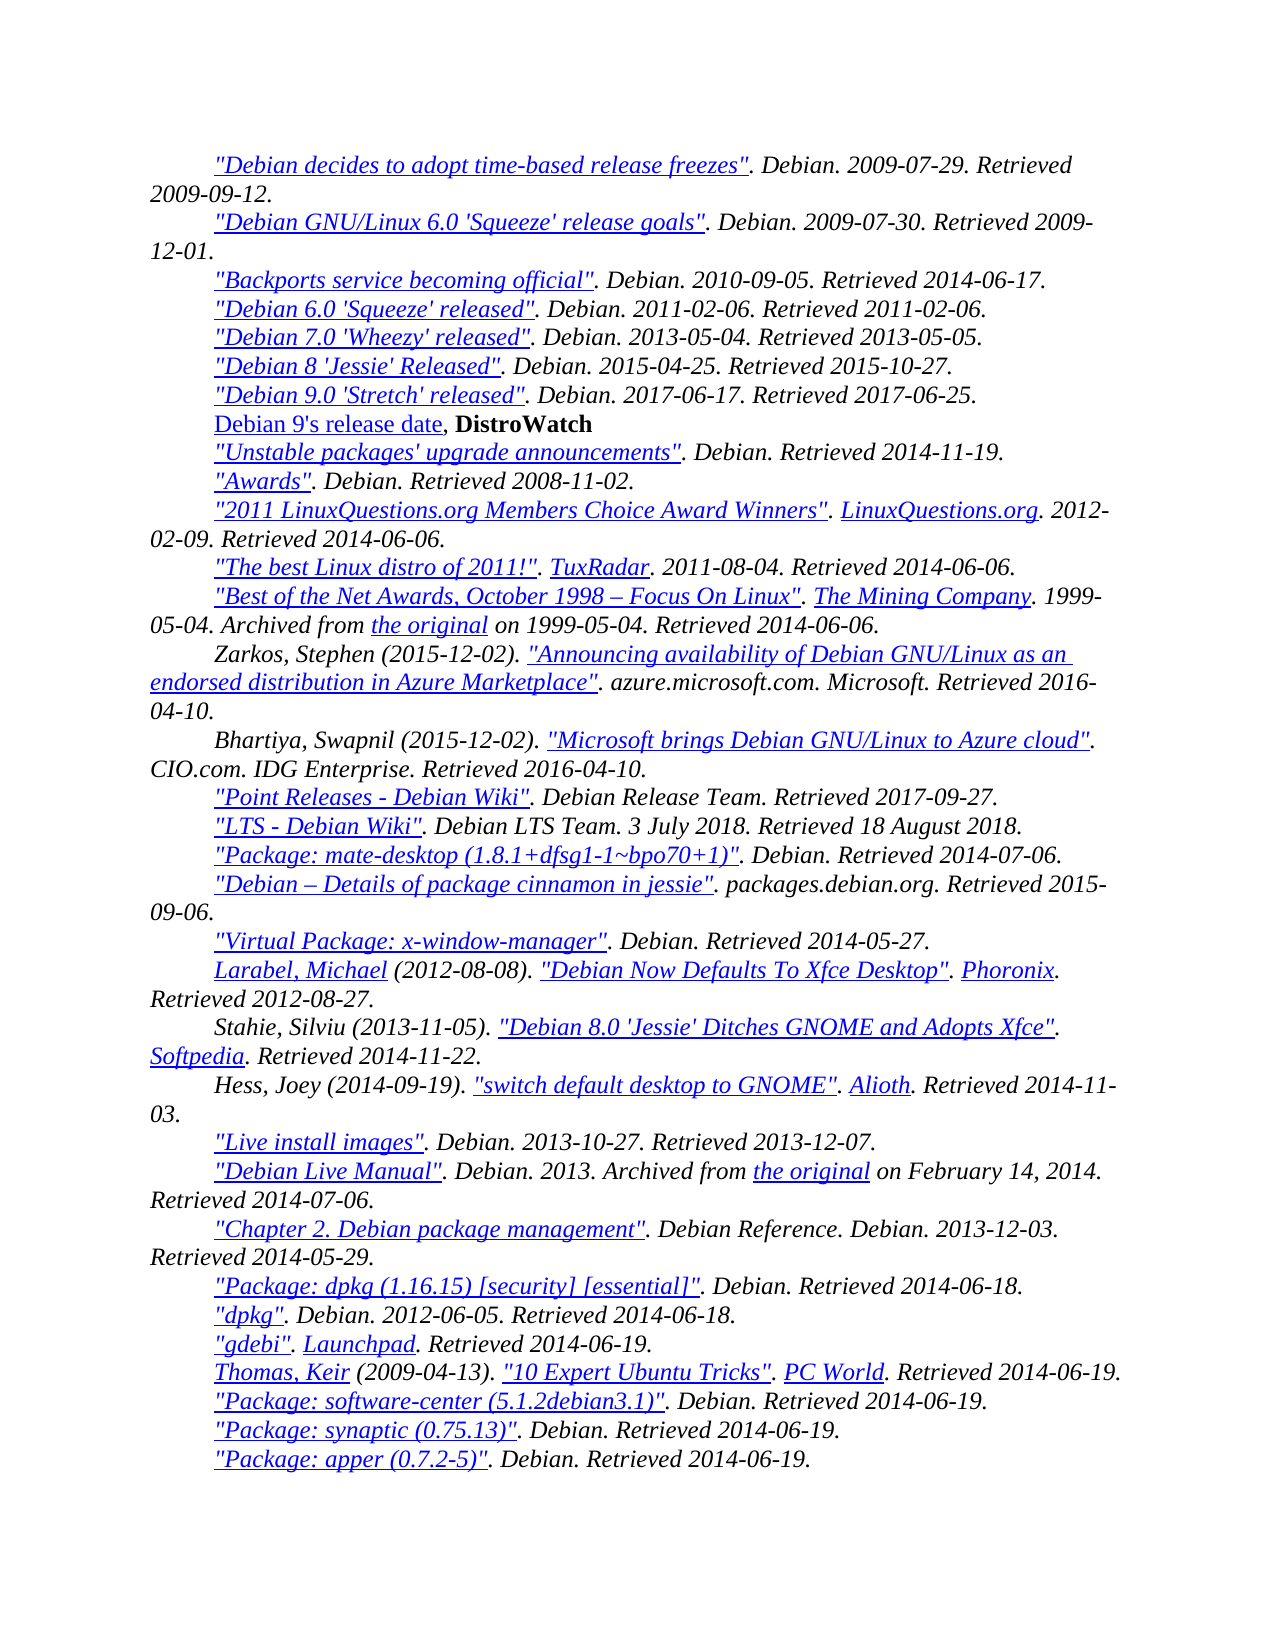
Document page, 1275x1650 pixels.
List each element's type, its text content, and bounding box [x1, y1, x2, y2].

text   Zarkos, Stephen (2015-12-02). "Announcing availability of Debian GNU/Linux as an endorsed distribution in Azure Marketplace". azure.microsoft.com. Microsoft. Retrieved 2016-04-10. [150, 639, 1125, 725]
text   "2011 LinuxQuestions.org Members Choice Award Winners". LinuxQuestions.org. 2012-02-09. Retrieved 2014-06-06. [150, 495, 1125, 552]
text   "Debian 9.0 'Stretch' released". Debian. 2017-06-17. Retrieved 2017-06-25. [150, 380, 1125, 409]
text   "Awards". Debian. Retrieved 2008-11-02. [150, 466, 1125, 495]
text   Larabel, Michael (2012-08-08). "Debian Now Defaults To Xfce Desktop". Phoronix. Retrieved 2012-08-27. [150, 955, 1125, 1012]
text   "Debian 6.0 'Squeeze' released". Debian. 2011-02-06. Retrieved 2011-02-06. [150, 294, 1125, 322]
text   "Point Releases - Debian Wiki". Debian Release Team. Retrieved 2017-09-27. [150, 782, 1125, 811]
text   "Debian decides to adopt time-based release freezes". Debian. 2009-07-29. Retrieved 2009-09-12. [150, 150, 1125, 207]
text   "Debian GNU/Linux 6.0 'Squeeze' release goals". Debian. 2009-07-30. Retrieved 2009-12-01. [150, 207, 1125, 265]
text   "Package: mate-desktop (1.8.1+dfsg1-1~bpo70+1)". Debian. Retrieved 2014-07-06. [150, 840, 1125, 869]
text   "Backports service becoming official". Debian. 2010-09-05. Retrieved 2014-06-17. [150, 265, 1125, 294]
text   Thomas, Keir (2009-04-13). "10 Expert Ubuntu Tricks". PC World. Retrieved 2014-06-19. [150, 1357, 1125, 1386]
text   "Package: software-center (5.1.2debian3.1)". Debian. Retrieved 2014-06-19. [150, 1386, 1125, 1415]
text   "LTS - Debian Wiki". Debian LTS Team. 3 July 2018. Retrieved 18 August 2018. [150, 811, 1125, 840]
text   Bhartiya, Swapnil (2015-12-02). "Microsoft brings Debian GNU/Linux to Azure cloud". CIO.com. IDG Enterprise. Retrieved 2016-04-10. [150, 725, 1125, 782]
text   Debian 9's release date, DistroWatch [150, 409, 1125, 437]
text   "Best of the Net Awards, October 1998 – Focus On Linux". The Mining Company. 1999-05-04. Archived from the original on 1999-05-04. Retrieved 2014-06-06. [150, 581, 1125, 639]
text   "gdebi". Launchpad. Retrieved 2014-06-19. [150, 1329, 1125, 1357]
text   Hess, Joey (2014-09-19). "switch default desktop to GNOME". Alioth. Retrieved 2014-11-03. [150, 1070, 1125, 1127]
text   Stahie, Silviu (2013-11-05). "Debian 8.0 'Jessie' Ditches GNOME and Adopts Xfce". Softpedia. Retrieved 2014-11-22. [150, 1012, 1125, 1070]
text   "Debian – Details of package cinnamon in jessie". packages.debian.org. Retrieved 2015-09-06. [150, 869, 1125, 926]
text   "Debian 7.0 'Wheezy' released". Debian. 2013-05-04. Retrieved 2013-05-05. [150, 322, 1125, 351]
text   "Chapter 2. Debian package management". Debian Reference. Debian. 2013-12-03. Retrieved 2014-05-29. [150, 1214, 1125, 1271]
text   "Debian 8 'Jessie' Released". Debian. 2015-04-25. Retrieved 2015-10-27. [150, 351, 1125, 380]
text   "dpkg". Debian. 2012-06-05. Retrieved 2014-06-18. [150, 1300, 1125, 1329]
text   "Live install images". Debian. 2013-10-27. Retrieved 2013-12-07. [150, 1127, 1125, 1156]
text   "Package: synaptic (0.75.13)". Debian. Retrieved 2014-06-19. [150, 1415, 1125, 1444]
text   "Virtual Package: x-window-manager". Debian. Retrieved 2014-05-27. [150, 926, 1125, 955]
text   "Debian Live Manual". Debian. 2013. Archived from the original on February 14, 2014. Retrieved 2014-07-06. [150, 1156, 1125, 1214]
text   "Package: dpkg (1.16.15) [security] [essential]". Debian. Retrieved 2014-06-18. [150, 1271, 1125, 1300]
text   "Unstable packages' upgrade announcements". Debian. Retrieved 2014-11-19. [150, 437, 1125, 466]
text   "The best Linux distro of 2011!". TuxRadar. 2011-08-04. Retrieved 2014-06-06. [150, 552, 1125, 581]
text   "Package: apper (0.7.2-5)". Debian. Retrieved 2014-06-19. [150, 1444, 1125, 1472]
